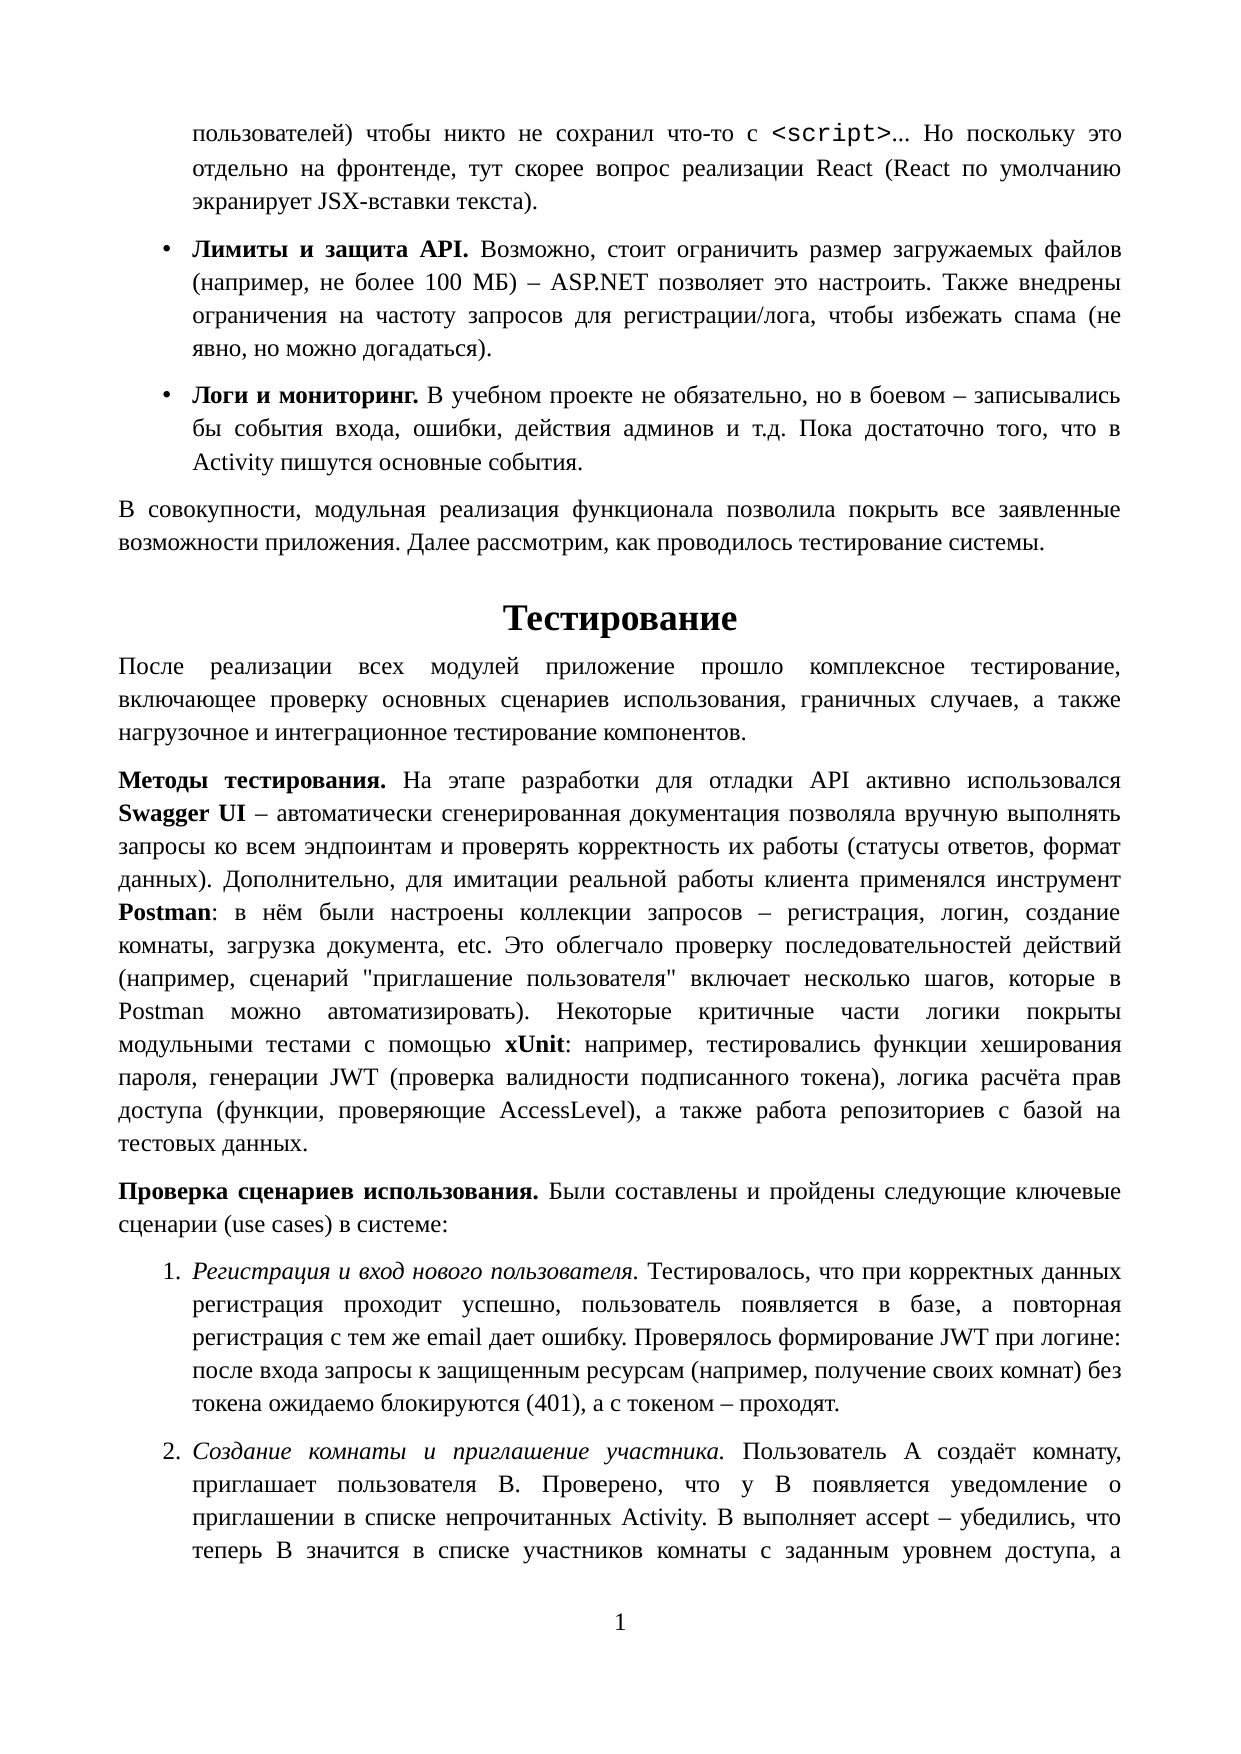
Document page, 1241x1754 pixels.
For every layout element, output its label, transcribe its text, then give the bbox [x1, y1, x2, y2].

text После реализации всех модулей приложение прошло комплексное тестирование, включающее проверку основных сценариев использования, граничных случаев, а также нагрузочное и интеграционное тестирование компонентов. [118, 651, 1122, 746]
text Проверка сценариев использования. Были составлены и пройдены следующие ключевые сценарии (use cases) в системе: [118, 1176, 1122, 1237]
list пользователей) чтобы никто не сохранил что-то с <script>... Но поскольку это отдельно на фронтенде, тут скорее вопрос реализации React (React по умолчанию экранирует JSX-вставки текста). [162, 118, 1122, 215]
list Лимиты и защита API. Возможно, стоит ограничить размер загружаемых файлов (например, не более 100 МБ) – ASP.NET позволяет это настроить. Также внедрены ограничения на частоту запросов для регистрации/лога, чтобы избежать спама (не явно, но можно догадаться). [162, 234, 1122, 362]
list Регистрация и вход нового пользователя. Тестировалось, что при корректных данных регистрация проходит успешно, пользователь появляется в базе, а повторная регистрация с тем же email дает ошибку. Проверялось формирование JWT при логине: после входа запросы к защищенным ресурсам (например, получение своих комнат) без токена ожидаемо блокируются (401), а с токеном – проходят. [162, 1256, 1122, 1417]
list Создание комнаты и приглашение участника. Пользователь A создаёт комнату, приглашает пользователя B. Проверено, что у B появляется уведомление о приглашении в списке непрочитанных Activity. B выполняет accept – убедились, что теперь B значится в списке участников комнаты с заданным уровнем доступа, а [162, 1436, 1122, 1564]
subtitle Тестирование [118, 596, 1122, 639]
list Логи и мониторинг. В учебном проекте не обязательно, но в боевом – записывались бы события входа, ошибки, действия админов и т.д. Пока достаточно того, что в Activity пишутся основные события. [162, 381, 1122, 475]
text В совокупности, модульная реализация функционала позволила покрыть все заявленные возможности приложения. Далее рассмотрим, как проводилось тестирование системы. [118, 494, 1122, 556]
text Методы тестирования. На этапе разработки для отладки API активно использовался Swagger UI – автоматически сгенерированная документация позволяла вручную выполнять запросы ко всем эндпоинтам и проверять корректность их работы (статусы ответов, формат данных). Дополнительно, для имитации реальной работы клиента применялся инструмент Postman: в нём были настроены коллекции запросов – регистрация, логин, создание комнаты, загрузка документа, etc. Это облегчало проверку последовательностей действий (например, сценарий "приглашение пользователя" включает несколько шагов, которые в Postman можно автоматизировать). Некоторые критичные части логики покрыты модульными тестами с помощью xUnit: например, тестировались функции хеширования пароля, генерации JWT (проверка валидности подписанного токена), логика расчёта прав доступа (функции, проверяющие AccessLevel), а также работа репозиториев с базой на тестовых данных. [118, 765, 1122, 1157]
